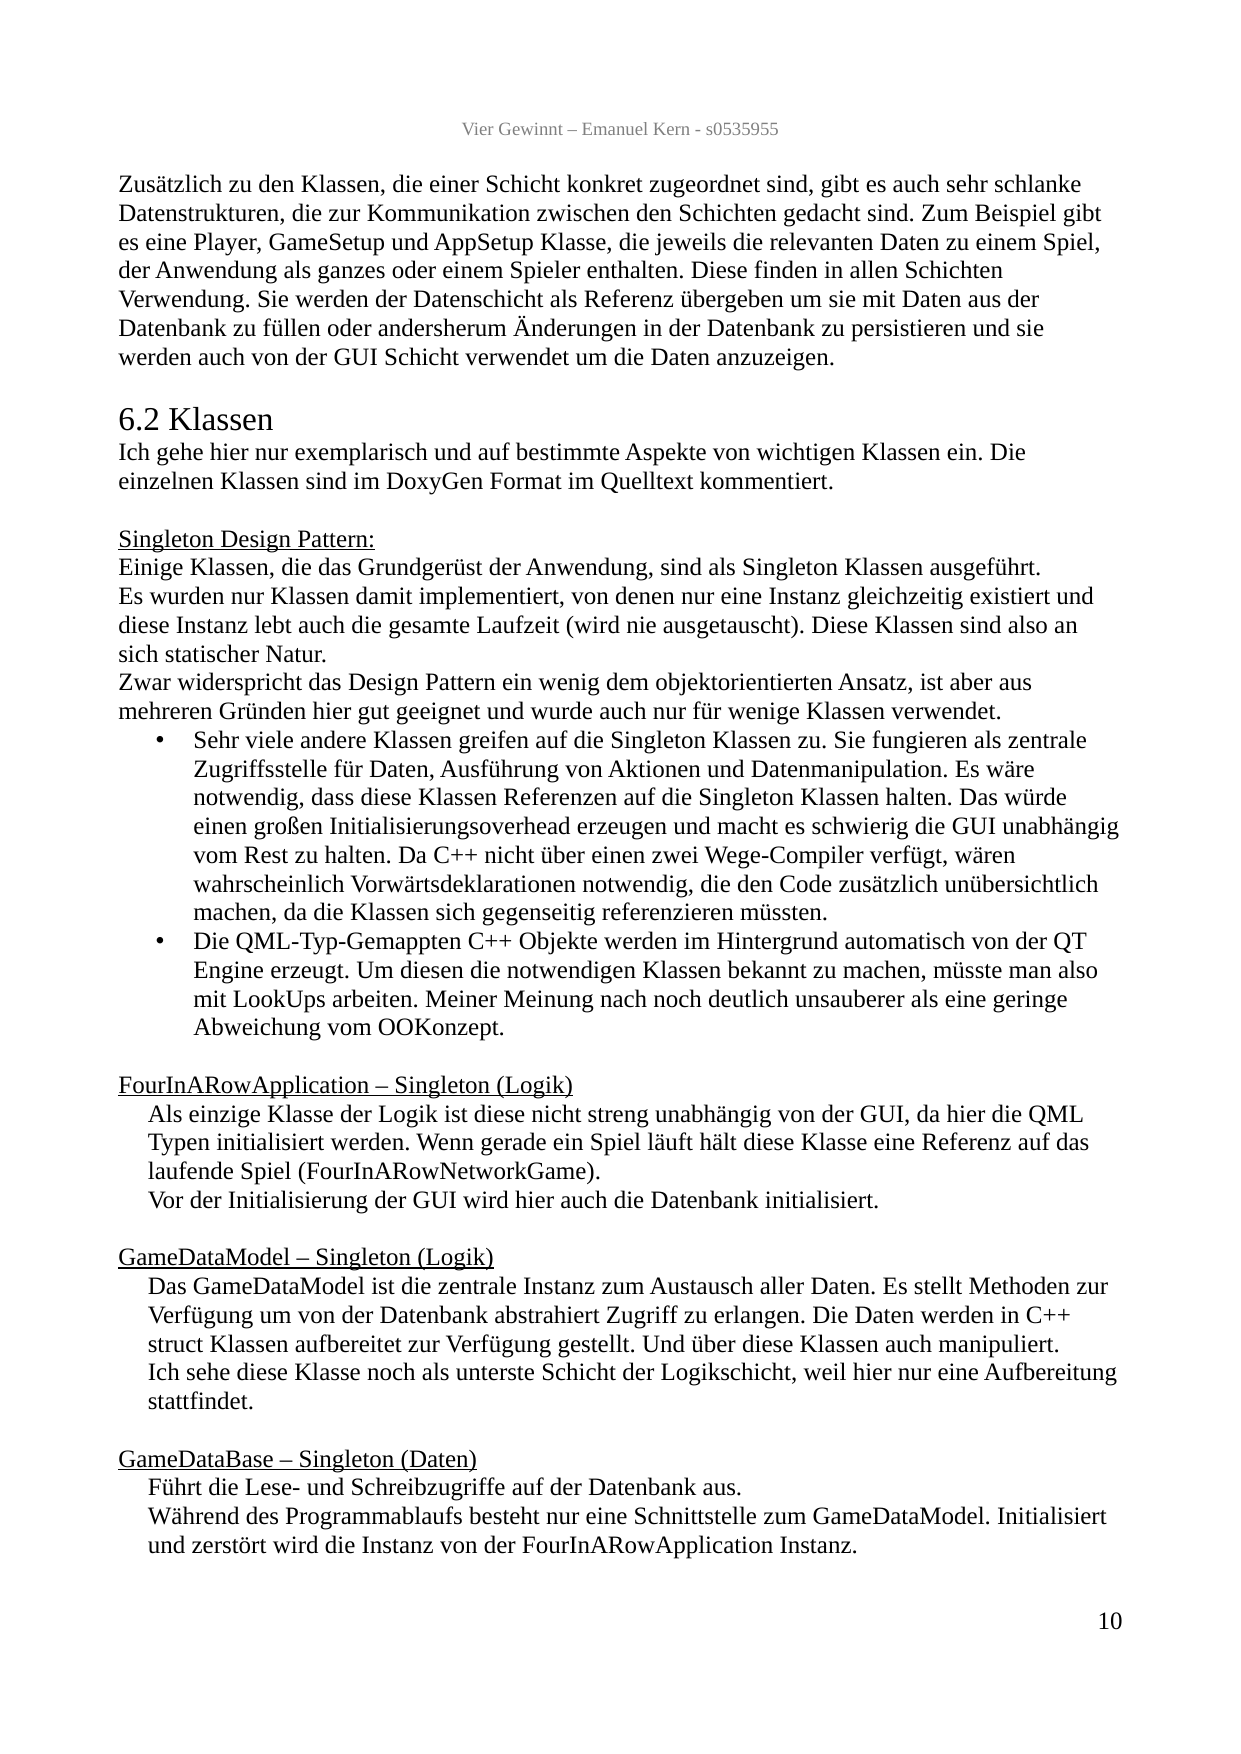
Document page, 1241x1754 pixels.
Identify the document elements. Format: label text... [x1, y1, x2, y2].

text Während des Programmablaufs besteht nur eine Schnittstelle zum GameDataModel. Initialisiert und zerstört wird die Instanz von der FourInARowApplication Instanz. [118, 1501, 1122, 1559]
text FourInARowApplication – Singleton (Logik) [118, 1070, 1122, 1099]
text GameDataBase – Singleton (Daten) [118, 1444, 1122, 1472]
text Zusätzlich zu den Klassen, die einer Schicht konkret zugeordnet sind, gibt es auch sehr schlanke Datenstrukturen, die zur Kommunikation zwischen den Schichten gedacht sind. Zum Beispiel gibt es eine Player, GameSetup und AppSetup Klasse, die jeweils die relevanten Daten zu einem Spiel, der Anwendung als ganzes oder einem Spieler enthalten. Diese finden in allen Schichten Verwendung. Sie werden der Datenschicht als Referenz übergeben um sie mit Daten aus der Datenbank zu füllen oder andersherum Änderungen in der Datenbank zu persistieren und sie werden auch von der GUI Schicht verwendet um die Daten anzuzeigen. [118, 169, 1122, 370]
text GameDataModel – Singleton (Logik) [118, 1242, 1122, 1271]
list Die QML-Typ-Gemappten C++ Objekte werden im Hintergrund automatisch von der QT Engine erzeugt. Um diesen die notwendigen Klassen bekannt zu machen, müsste man also mit LookUps arbeiten. Meiner Meinung nach noch deutlich unsauberer als eine geringe Abweichung vom OOKonzept. [156, 926, 1122, 1041]
text Vor der Initialisierung der GUI wird hier auch die Datenbank initialisiert. [148, 1185, 1122, 1214]
text Als einzige Klasse der Logik ist diese nicht streng unabhängig von der GUI, da hier die QML Typen initialisiert werden. Wenn gerade ein Spiel läuft hält diese Klasse eine Referenz auf das laufende Spiel (FourInARowNetworkGame). [118, 1099, 1122, 1185]
text Ich gehe hier nur exemplarisch und auf bestimmte Aspekte von wichtigen Klassen ein. Die einzelnen Klassen sind im DoxyGen Format im Quelltext kommentiert. [118, 437, 1122, 495]
text Führt die Lese- und Schreibzugriffe auf der Datenbank aus. [118, 1472, 1122, 1501]
text Es wurden nur Klassen damit implementiert, von denen nur eine Instanz gleichzeitig existiert und diese Instanz lebt auch die gesamte Laufzeit (wird nie ausgetauscht). Diese Klassen sind also an sich statischer Natur. [118, 581, 1122, 667]
text Zwar widerspricht das Design Pattern ein wenig dem objektorientierten Ansatz, ist aber aus mehreren Gründen hier gut geeignet und wurde auch nur für wenige Klassen verwendet. [118, 667, 1122, 725]
text 6.2 Klassen [118, 399, 1122, 437]
text Ich sehe diese Klasse noch als unterste Schicht der Logikschicht, weil hier nur eine Aufbereitung stattfindet. [118, 1357, 1122, 1415]
text Das GameDataModel ist die zentrale Instanz zum Austausch aller Daten. Es stellt Methoden zur Verfügung um von der Datenbank abstrahiert Zugriff zu erlangen. Die Daten werden in C++ struct Klassen aufbereitet zur Verfügung gestellt. Und über diese Klassen auch manipuliert. [118, 1271, 1122, 1357]
list Sehr viele andere Klassen greifen auf die Singleton Klassen zu. Sie fungieren als zentrale Zugriffsstelle für Daten, Ausführung von Aktionen und Datenmanipulation. Es wäre notwendig, dass diese Klassen Referenzen auf die Singleton Klassen halten. Das würde einen großen Initialisierungsoverhead erzeugen und macht es schwierig die GUI unabhängig vom Rest zu halten. Da C++ nicht über einen zwei Wege-Compiler verfügt, wären wahrscheinlich Vorwärtsdeklarationen notwendig, die den Code zusätzlich unübersichtlich machen, da die Klassen sich gegenseitig referenzieren müssten. [156, 725, 1122, 926]
text Singleton Design Pattern: [118, 524, 1122, 552]
text Einige Klassen, die das Grundgerüst der Anwendung, sind als Singleton Klassen ausgeführt. [118, 552, 1122, 581]
